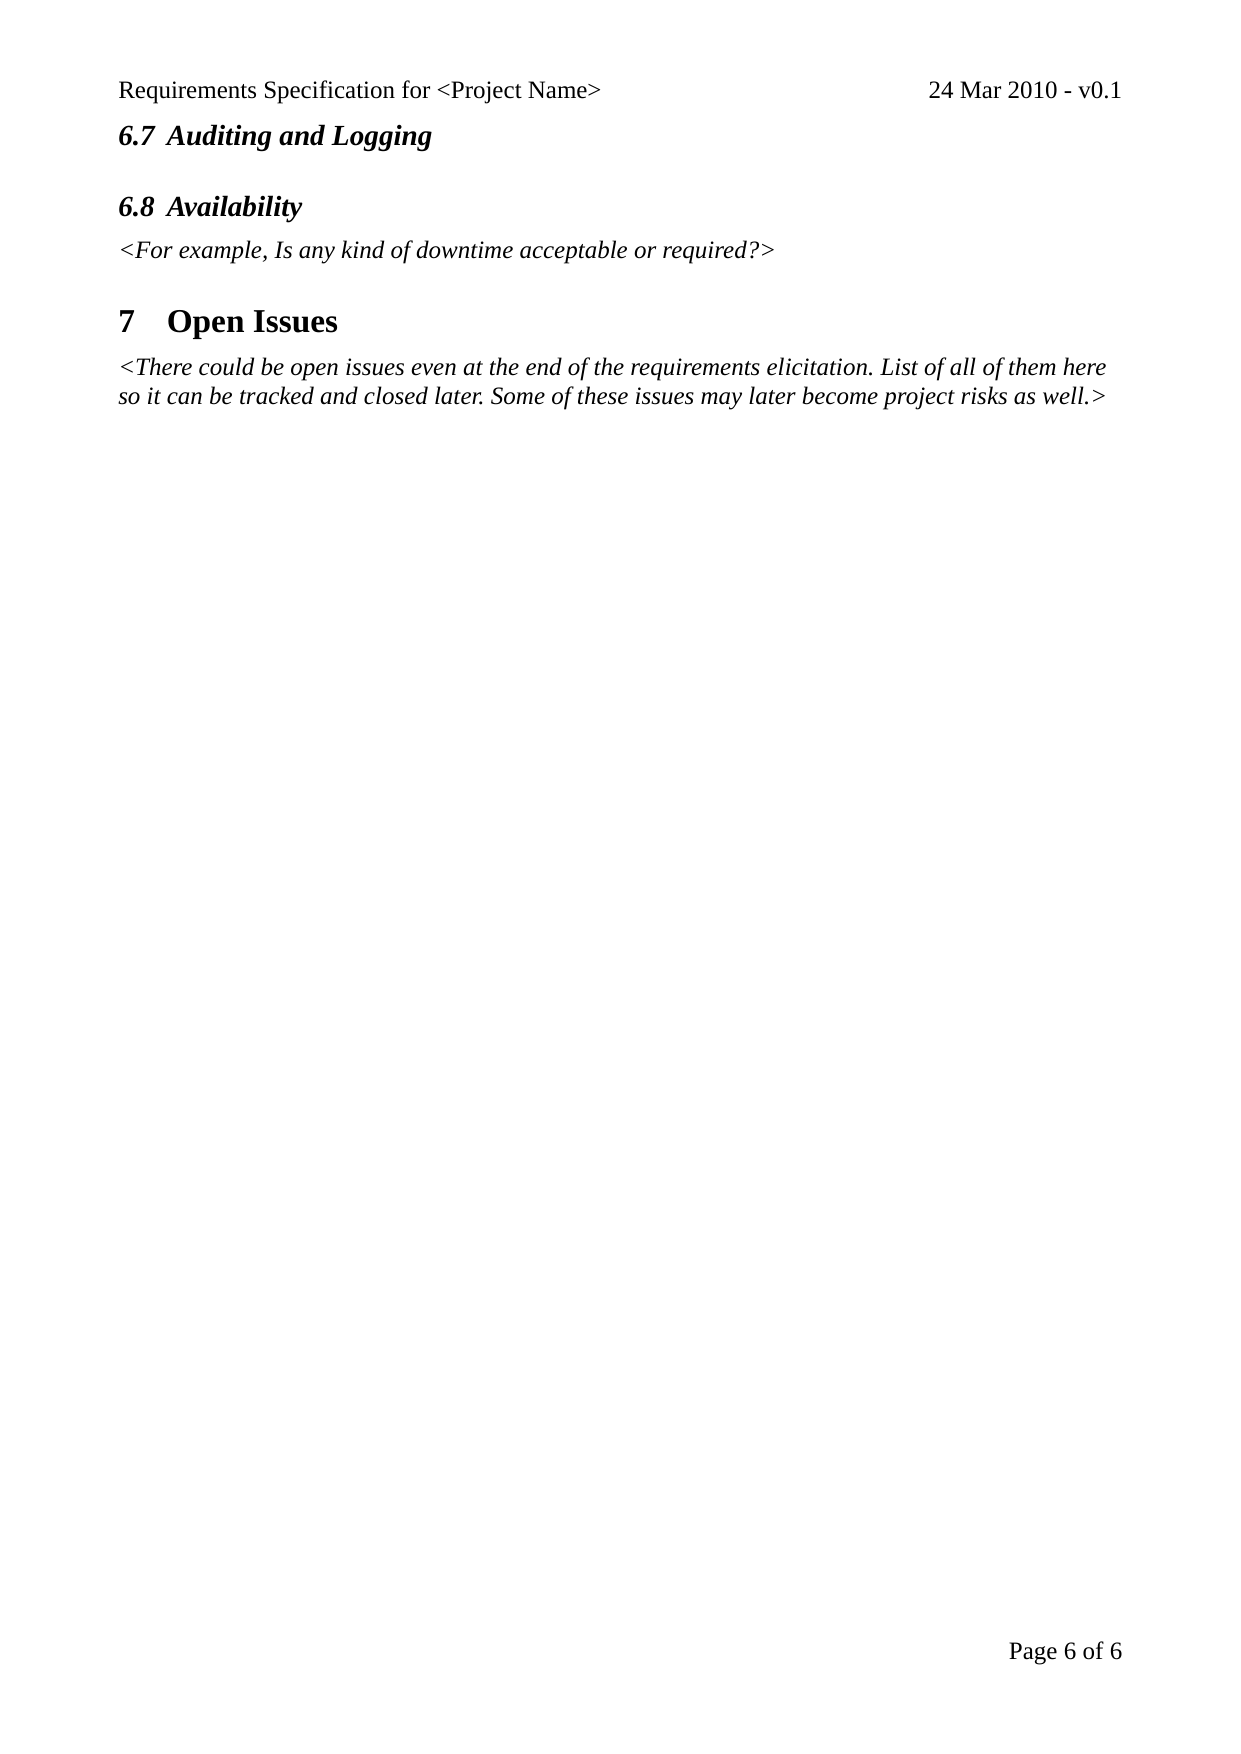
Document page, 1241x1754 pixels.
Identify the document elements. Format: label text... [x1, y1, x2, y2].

text <For example, Is any kind of downtime acceptable or required?> [118, 235, 1122, 264]
text <There could be open issues even at the end of the requirements elicitation. List of all of them here so it can be tracked and closed later. Some of these issues may later become project risks as well.> [118, 352, 1122, 410]
subtitle Availability [118, 189, 1122, 223]
subtitle Open Issues [118, 301, 1122, 340]
subtitle Auditing and Logging [118, 118, 1122, 152]
